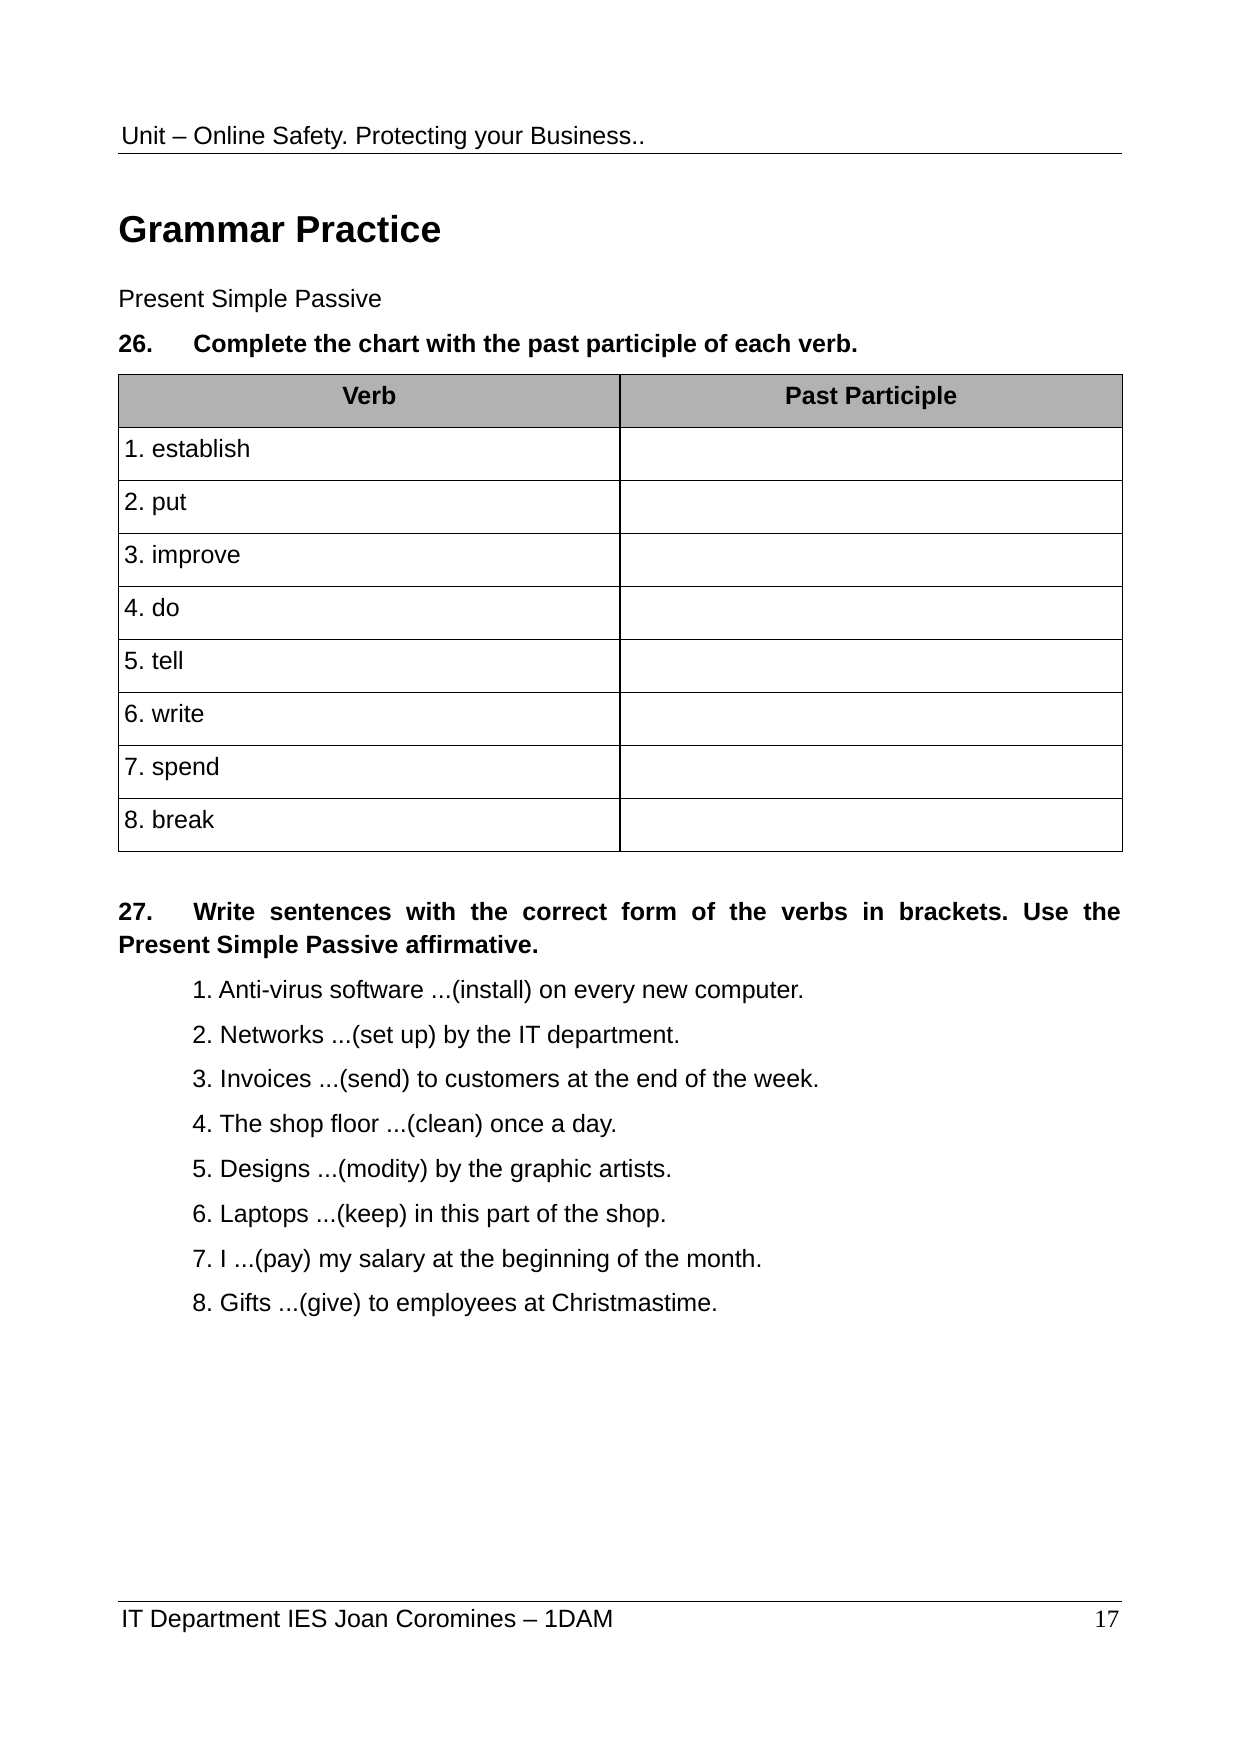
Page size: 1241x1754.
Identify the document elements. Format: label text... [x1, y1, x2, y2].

list Complete the chart with the past participle of each verb. [118, 329, 1122, 358]
table_cell [621, 534, 1122, 586]
subtitle Grammar Practice [118, 207, 1122, 250]
table_cell 4. do [119, 587, 619, 639]
text 1. Anti-virus software ...(install) on every new computer. [192, 975, 1122, 1004]
table_cell [621, 640, 1122, 692]
table_cell 2. put [119, 481, 619, 533]
list Write sentences with the correct form of the verbs in brackets. Use the Present Simple Passive affirmative. [118, 897, 1122, 959]
table_cell 8. break [119, 799, 619, 851]
table_cell 7. spend [119, 746, 619, 798]
table_header Past Participle [621, 375, 1122, 427]
text 2. Networks ...(set up) by the IT department. [192, 1020, 1122, 1048]
text Present Simple Passive [118, 284, 1122, 313]
text 7. I ...(pay) my salary at the beginning of the month. [192, 1244, 1122, 1272]
text 3. Invoices ...(send) to customers at the end of the week. [192, 1064, 1122, 1093]
table_cell 5. tell [119, 640, 619, 692]
table_cell 6. write [119, 693, 619, 745]
table_cell [621, 481, 1122, 533]
table_cell 3. improve [119, 534, 619, 586]
text 5. Designs ...(modity) by the graphic artists. [192, 1154, 1122, 1183]
table_header Verb [119, 375, 619, 427]
table_cell 1. establish [119, 428, 619, 480]
text 4. The shop floor ...(clean) once a day. [192, 1109, 1122, 1138]
text 8. Gifts ...(give) to employees at Christmastime. [192, 1288, 1122, 1317]
table_cell [621, 587, 1122, 639]
text 6. Laptops ...(keep) in this part of the shop. [192, 1199, 1122, 1228]
table_cell [621, 428, 1122, 480]
table_cell [621, 799, 1122, 851]
table_cell [621, 746, 1122, 798]
table_cell [621, 693, 1122, 745]
